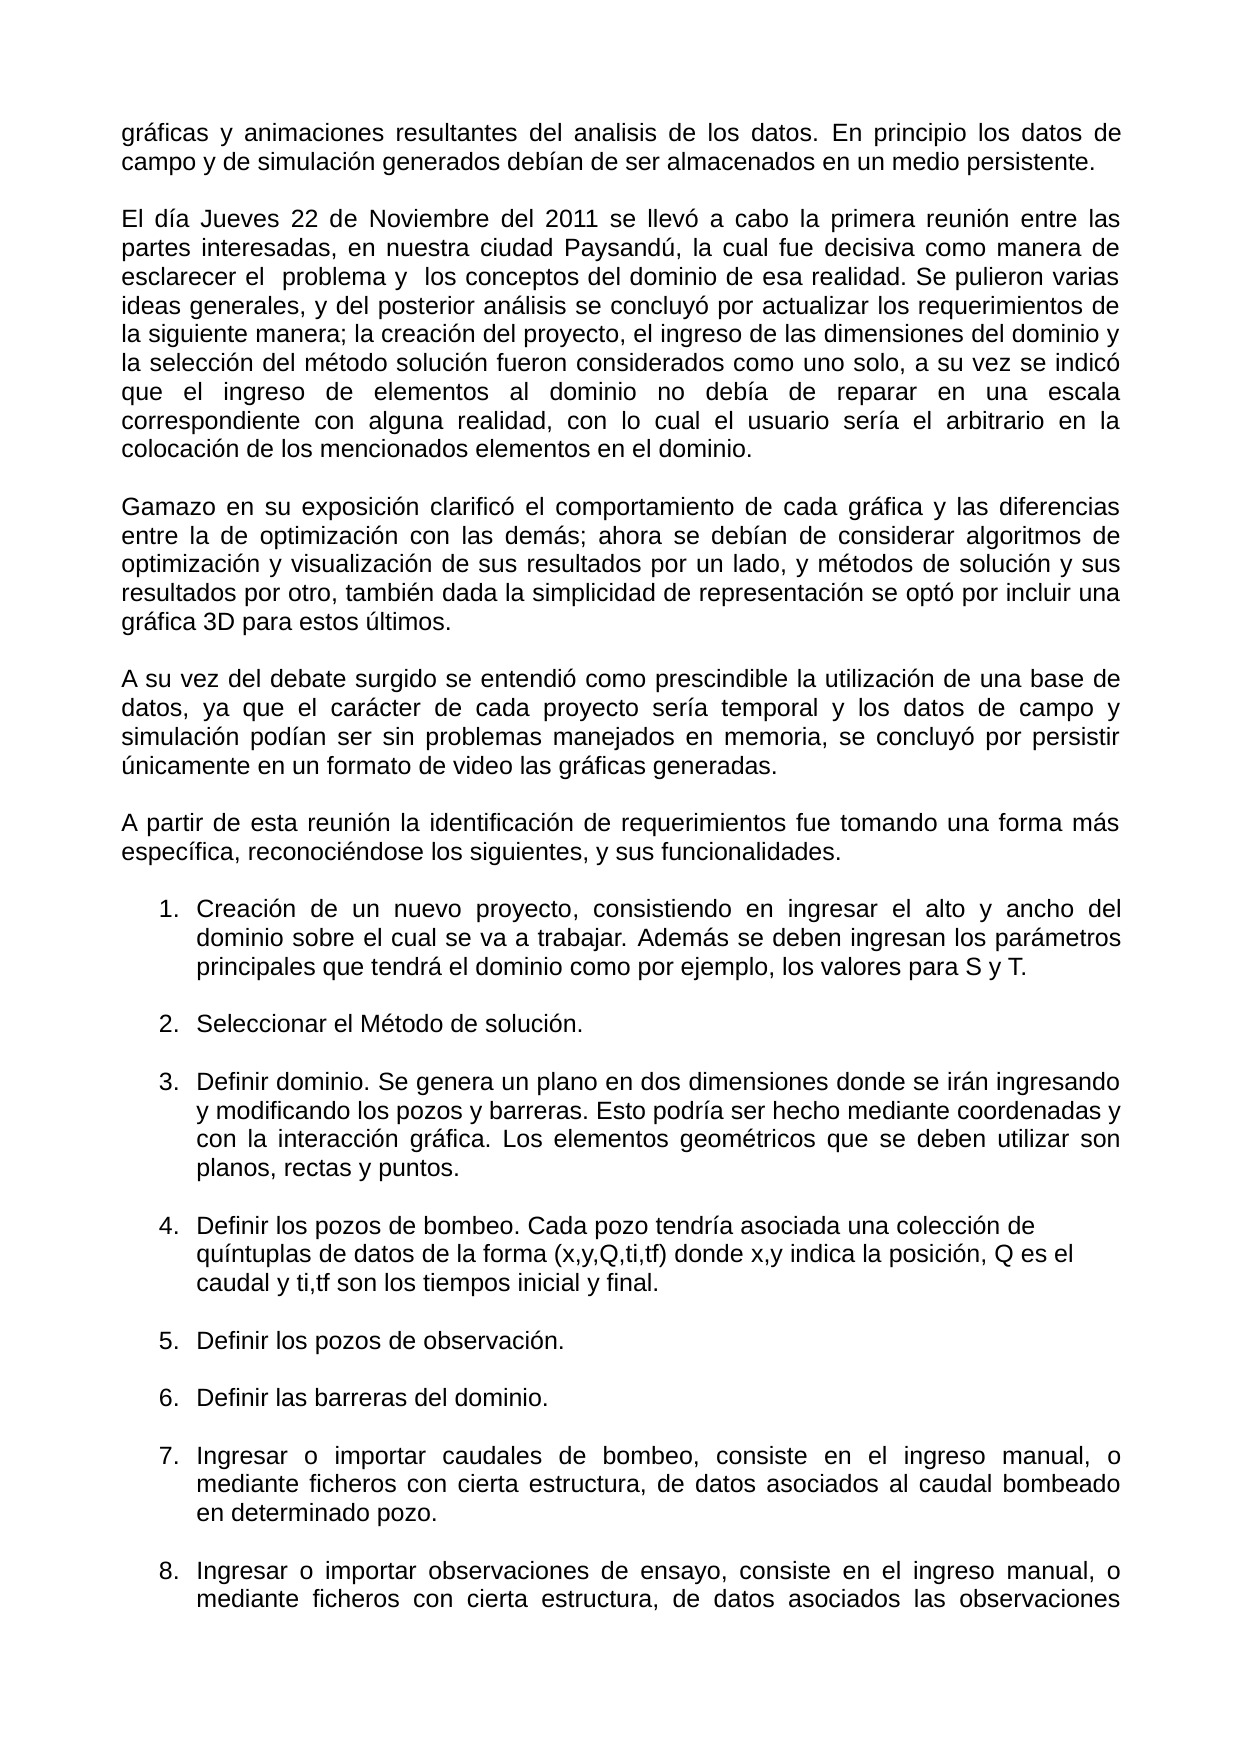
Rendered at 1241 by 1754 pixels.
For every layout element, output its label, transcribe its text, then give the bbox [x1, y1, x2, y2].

text A partir de esta reunión la identificación de requerimientos fue tomando una forma más específica, reconociéndose los siguientes, y sus funcionalidades. [121, 808, 1122, 866]
text A su vez del debate surgido se entendió como prescindible la utilización de una base de datos, ya que el carácter de cada proyecto sería temporal y los datos de campo y simulación podían ser sin problemas manejados en memoria, se concluyó por persistir únicamente en un formato de video las gráficas generadas. [121, 664, 1122, 779]
text El día Jueves 22 de Noviembre del 2011 se llevó a cabo la primera reunión entre las partes interesadas, en nuestra ciudad Paysandú, la cual fue decisiva como manera de esclarecer el problema y los conceptos del dominio de esa realidad. Se pulieron varias ideas generales, y del posterior análisis se concluyó por actualizar los requerimientos de la siguiente manera; la creación del proyecto, el ingreso de las dimensiones del dominio y la selección del método solución fueron considerados como uno solo, a su vez se indicó que el ingreso de elementos al dominio no debía de reparar en una escala correspondiente con alguna realidad, con lo cual el usuario sería el arbitrario en la colocación de los mencionados elementos en el dominio. [121, 204, 1122, 463]
list Definir los pozos de bombeo. Cada pozo tendría asociada una colección de quíntuplas de datos de la forma (x,y,Q,ti,tf) donde x,y indica la posición, Q es el caudal y ti,tf son los tiempos inicial y final. [159, 1211, 1122, 1297]
text gráficas y animaciones resultantes del analisis de los datos. En principio los datos de campo y de simulación generados debían de ser almacenados en un medio persistente. [121, 118, 1122, 176]
list Ingresar o importar caudales de bombeo, consiste en el ingreso manual, o mediante ficheros con cierta estructura, de datos asociados al caudal bombeado en determinado pozo. [159, 1441, 1122, 1527]
list Creación de un nuevo proyecto, consistiendo en ingresar el alto y ancho del dominio sobre el cual se va a trabajar. Además se deben ingresan los parámetros principales que tendrá el dominio como por ejemplo, los valores para S y T. [159, 894, 1122, 981]
list Definir dominio. Se genera un plano en dos dimensiones donde se irán ingresando y modificando los pozos y barreras. Esto podría ser hecho mediante coordenadas y con la interacción gráfica. Los elementos geométricos que se deben utilizar son planos, rectas y puntos. [159, 1067, 1122, 1182]
list Ingresar o importar observaciones de ensayo, consiste en el ingreso manual, o mediante ficheros con cierta estructura, de datos asociados las observaciones [159, 1556, 1122, 1613]
text Gamazo en su exposición clarificó el comportamiento de cada gráfica y las diferencias entre la de optimización con las demás; ahora se debían de considerar algoritmos de optimización y visualización de sus resultados por un lado, y métodos de solución y sus resultados por otro, también dada la simplicidad de representación se optó por incluir una gráfica 3D para estos últimos. [121, 492, 1122, 636]
list Definir las barreras del dominio. [159, 1383, 1122, 1412]
list Seleccionar el Método de solución. [159, 1009, 1122, 1038]
list Definir los pozos de observación. [159, 1326, 1122, 1354]
